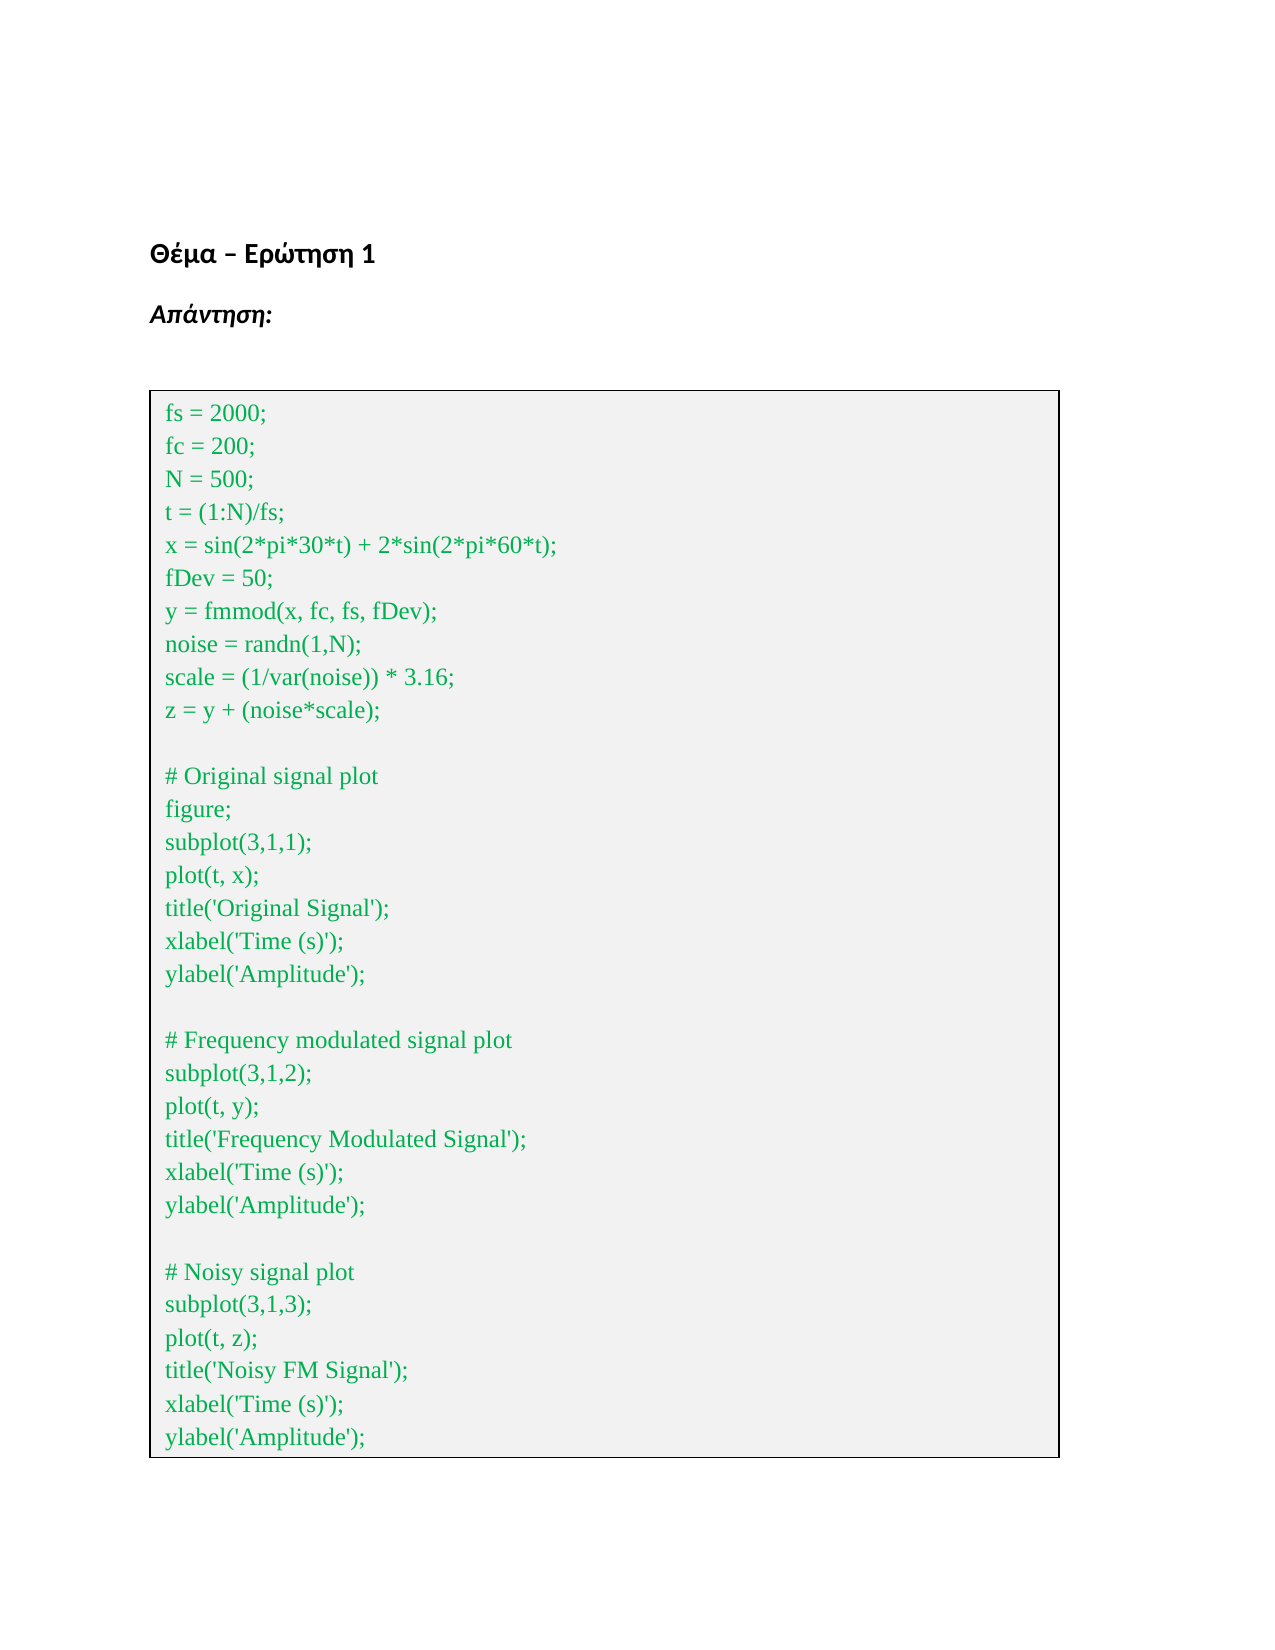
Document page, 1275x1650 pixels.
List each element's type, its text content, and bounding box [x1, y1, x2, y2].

text fc = 200; [165, 431, 1044, 460]
text # Noisy signal plot [165, 1257, 1044, 1285]
text xlabel('Time (s)'); [165, 1157, 1044, 1186]
text subplot(3,1,1); [165, 827, 1044, 856]
text plot(t, x); [165, 860, 1044, 889]
text fs = 2000; [165, 398, 1044, 427]
text noise = randn(1,N); [165, 629, 1044, 658]
text title('Original Signal'); [165, 893, 1044, 922]
text x = sin(2*pi*30*t) + 2*sin(2*pi*60*t); [165, 530, 1044, 559]
text figure; [165, 794, 1044, 823]
subtitle Θέμα – Ερώτηση 1 [150, 235, 1125, 271]
text title('Noisy FM Signal'); [165, 1356, 1044, 1384]
text ylabel('Amplitude'); [165, 1422, 1044, 1450]
text fDev = 50; [165, 563, 1044, 592]
text y = fmmod(x, fc, fs, fDev); [165, 596, 1044, 625]
text title('Frequency Modulated Signal'); [165, 1124, 1044, 1153]
text plot(t, y); [165, 1091, 1044, 1120]
text t = (1:N)/fs; [165, 497, 1044, 526]
text ylabel('Amplitude'); [165, 1191, 1044, 1219]
text plot(t, z); [165, 1323, 1044, 1351]
text # Frequency modulated signal plot [165, 1025, 1044, 1054]
text subplot(3,1,2); [165, 1058, 1044, 1087]
text N = 500; [165, 464, 1044, 493]
text xlabel('Time (s)'); [165, 1389, 1044, 1417]
text subplot(3,1,3); [165, 1289, 1044, 1318]
text xlabel('Time (s)'); [165, 926, 1044, 955]
text scale = (1/var(noise)) * 3.16; [165, 662, 1044, 691]
text ylabel('Amplitude'); [165, 959, 1044, 988]
text # Original signal plot [165, 761, 1044, 790]
subtitle Απάντηση: [150, 297, 1125, 330]
text z = y + (noise*scale); [165, 695, 1044, 724]
